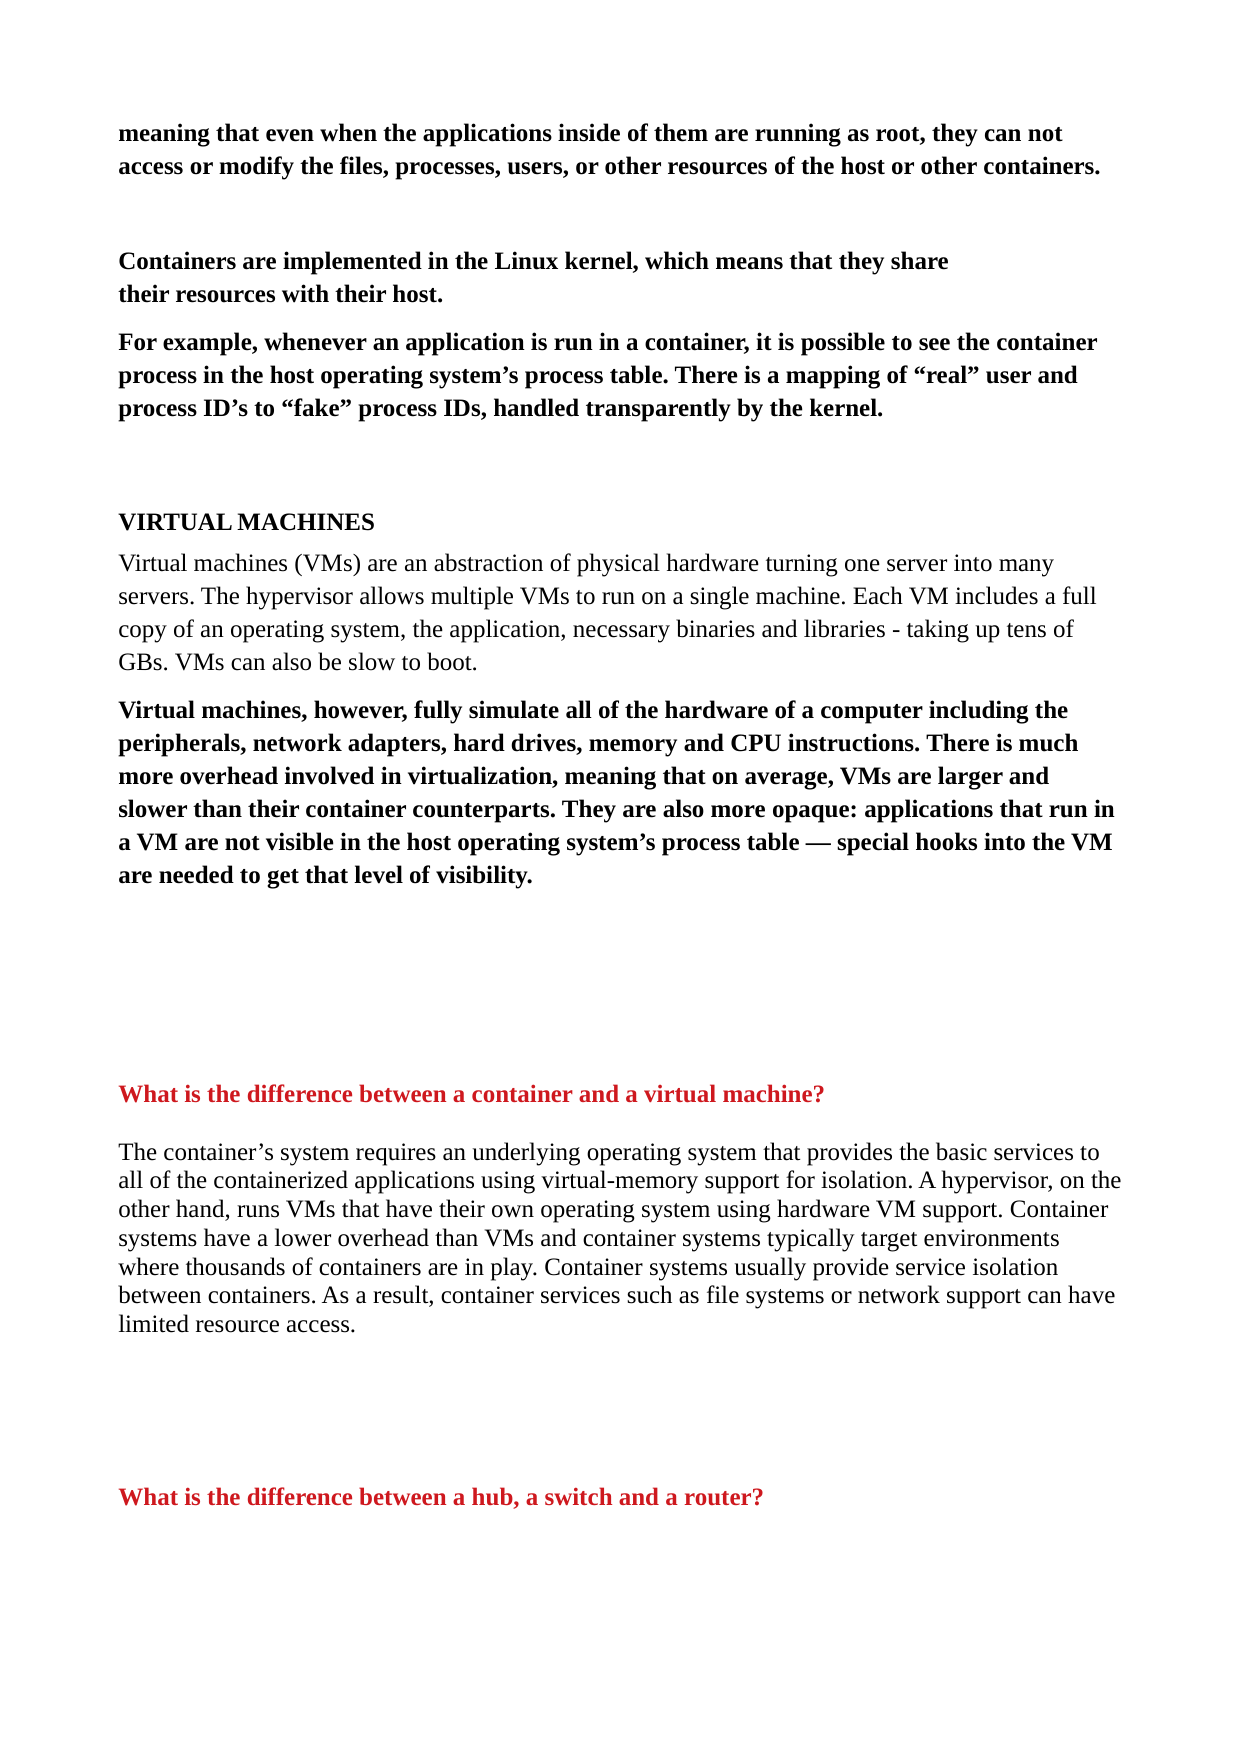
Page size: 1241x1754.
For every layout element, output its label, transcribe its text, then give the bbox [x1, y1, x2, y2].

text Virtual machines (VMs) are an abstraction of physical hardware turning one server into many servers. The hypervisor allows multiple VMs to run on a single machine. Each VM includes a full copy of an operating system, the application, necessary binaries and libraries - taking up tens of GBs. VMs can also be slow to boot. [118, 548, 1122, 676]
text For example, whenever an application is run in a container, it is possible to see the container process in the host operating system’s process table. There is a mapping of “real” user and process ID’s to “fake” process IDs, handled transparently by the kernel. [118, 327, 1122, 422]
text What is the difference between a hub, a switch and a router? [118, 1482, 1122, 1510]
text What is the difference between a container and a virtual machine? [118, 1079, 1122, 1108]
text meaning that even when the applications inside of them are running as root, they can not access or modify the files, processes, users, or other resources of the host or other containers. [118, 118, 1122, 180]
text The container’s system requires an underlying operating system that provides the basic services to all of the containerized applications using virtual-memory support for isolation. A hypervisor, on the other hand, runs VMs that have their own operating system using hardware VM support. Container systems have a lower overhead than VMs and container systems typically target environments where thousands of containers are in play. Container systems usually provide service isolation between containers. As a result, container services such as file systems or network support can have limited resource access. [118, 1137, 1122, 1338]
text Virtual machines, however, fully simulate all of the hardware of a computer including the peripherals, network adapters, hard drives, memory and CPU instructions. There is much more overhead involved in virtualization, meaning that on average, VMs are larger and slower than their container counterparts. They are also more opaque: applications that run in a VM are not visible in the host operating system’s process table — special hooks into the VM are needed to get that level of visibility. [118, 695, 1122, 889]
text Containers are implemented in the Linux kernel, which means that they share their resources with their host. [118, 246, 1122, 308]
subtitle VIRTUAL MACHINES [118, 507, 1122, 536]
